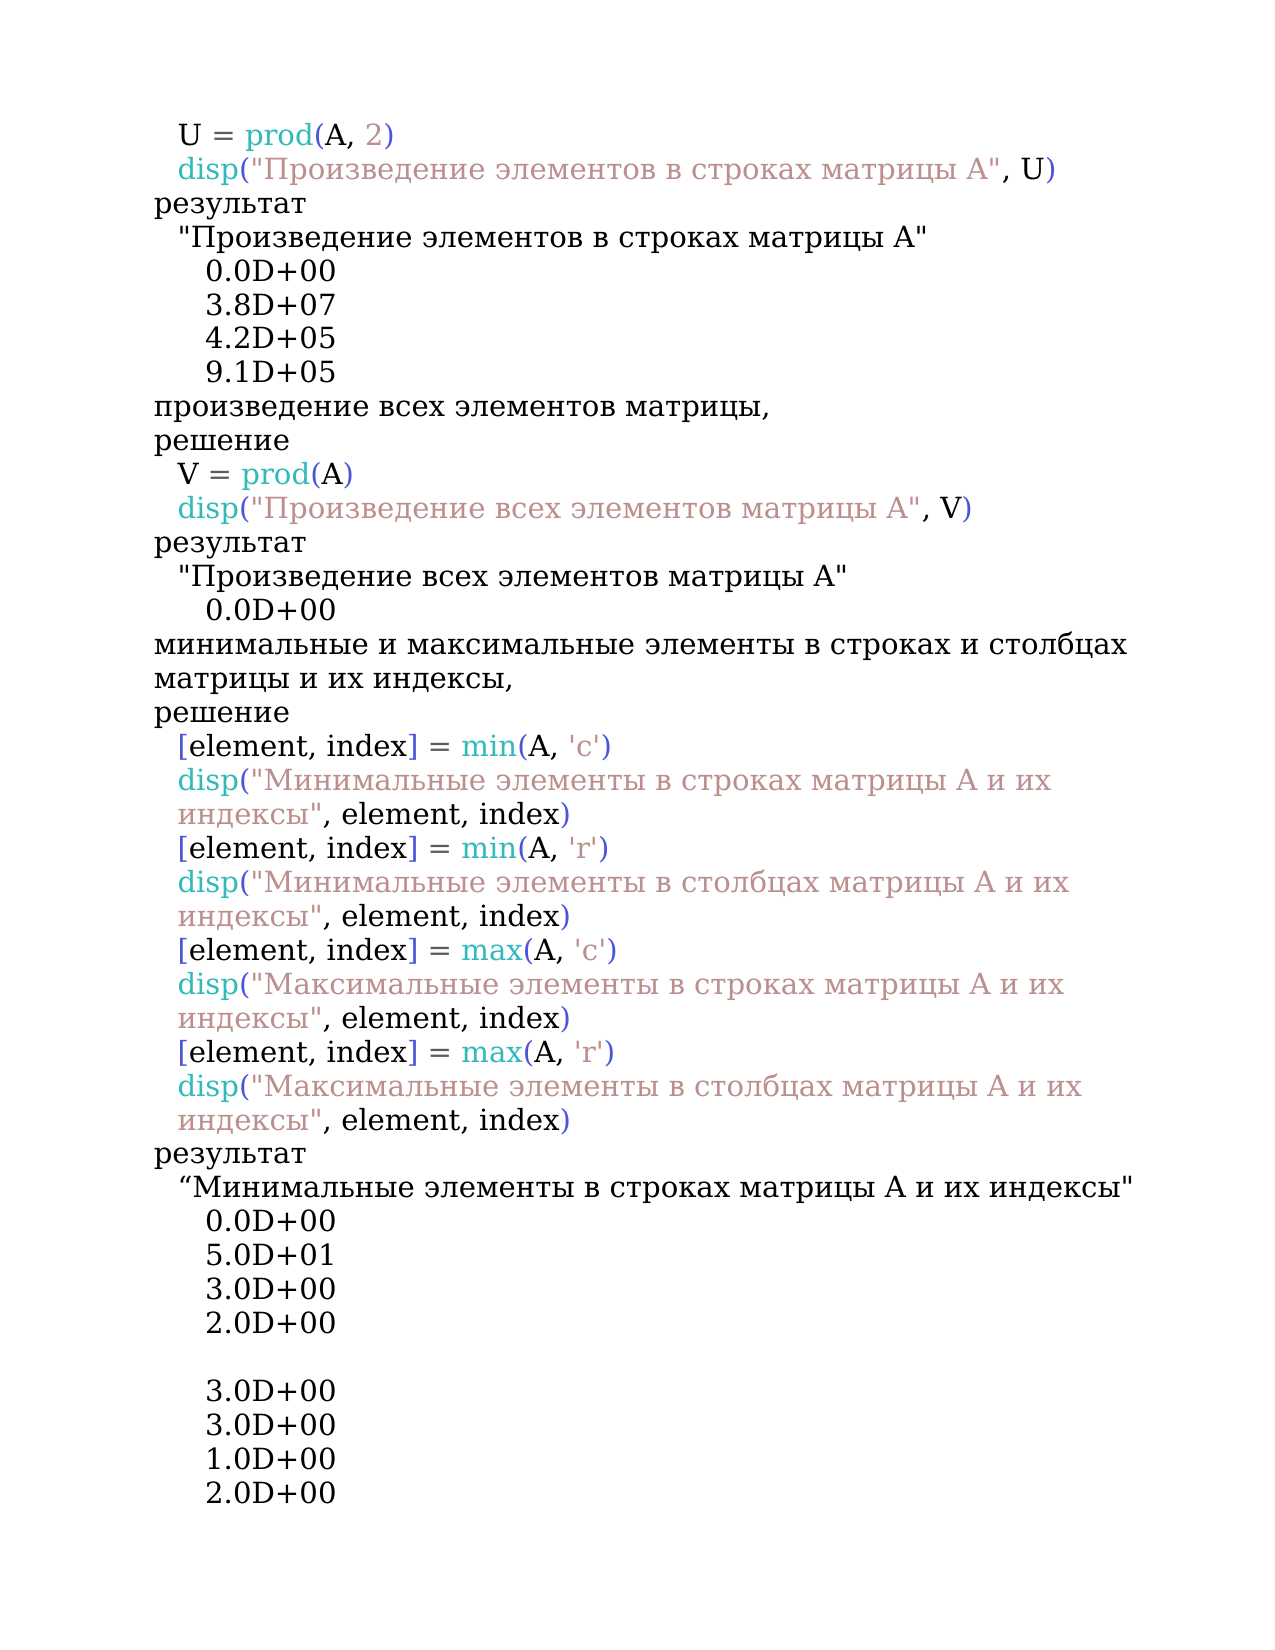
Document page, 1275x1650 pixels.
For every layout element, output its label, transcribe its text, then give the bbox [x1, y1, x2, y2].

text "Произведение всех элементов матрицы A" [177, 559, 1157, 593]
text [element, index] = min(A, 'r') [177, 831, 1157, 865]
text disp("Максимальные элементы в столбцах матрицы A и их индексы", element, index) [177, 1069, 1157, 1137]
text [element, index] = min(A, 'c') [177, 729, 1157, 763]
text 4.2D+05 [177, 322, 1157, 356]
text 1.0D+00 [177, 1442, 1157, 1476]
text disp("Произведение элементов в строках матрицы A", U) [177, 152, 1157, 186]
text 2.0D+00 [177, 1307, 1157, 1341]
text 3.8D+07 [177, 288, 1157, 322]
text 0.0D+00 [177, 1205, 1157, 1239]
text 3.0D+00 [177, 1374, 1157, 1408]
text 9.1D+05 [177, 356, 1157, 390]
text 3.0D+00 [177, 1273, 1157, 1307]
text 2.0D+00 [177, 1476, 1157, 1510]
text 0.0D+00 [177, 593, 1157, 627]
text результат [153, 186, 1157, 220]
text V = prod(A) [177, 458, 1157, 492]
text произведение всех элементов матрицы, решение [153, 390, 1157, 458]
text disp("Минимальные элементы в столбцах матрицы A и их индексы", element, index) [177, 865, 1157, 933]
text disp("Произведение всех элементов матрицы A", V) [177, 492, 1157, 526]
text [element, index] = max(A, 'r') [177, 1035, 1157, 1069]
text минимальные и максимальные элементы в строках и столбцах матрицы и их индексы, решение [153, 627, 1157, 729]
text 3.0D+00 [177, 1408, 1157, 1442]
text U = prod(A, 2) [177, 118, 1157, 152]
text “Минимальные элементы в строках матрицы A и их индексы" [177, 1171, 1157, 1205]
text результат [153, 1137, 1157, 1171]
text 0.0D+00 [177, 254, 1157, 288]
text [element, index] = max(A, 'c') [177, 933, 1157, 967]
text результат [153, 526, 1157, 559]
text "Произведение элементов в строках матрицы A" [177, 220, 1157, 254]
text disp("Максимальные элементы в строках матрицы A и их индексы", element, index) [177, 967, 1157, 1035]
text 5.0D+01 [177, 1239, 1157, 1273]
text disp("Минимальные элементы в строках матрицы A и их индексы", element, index) [177, 763, 1157, 831]
